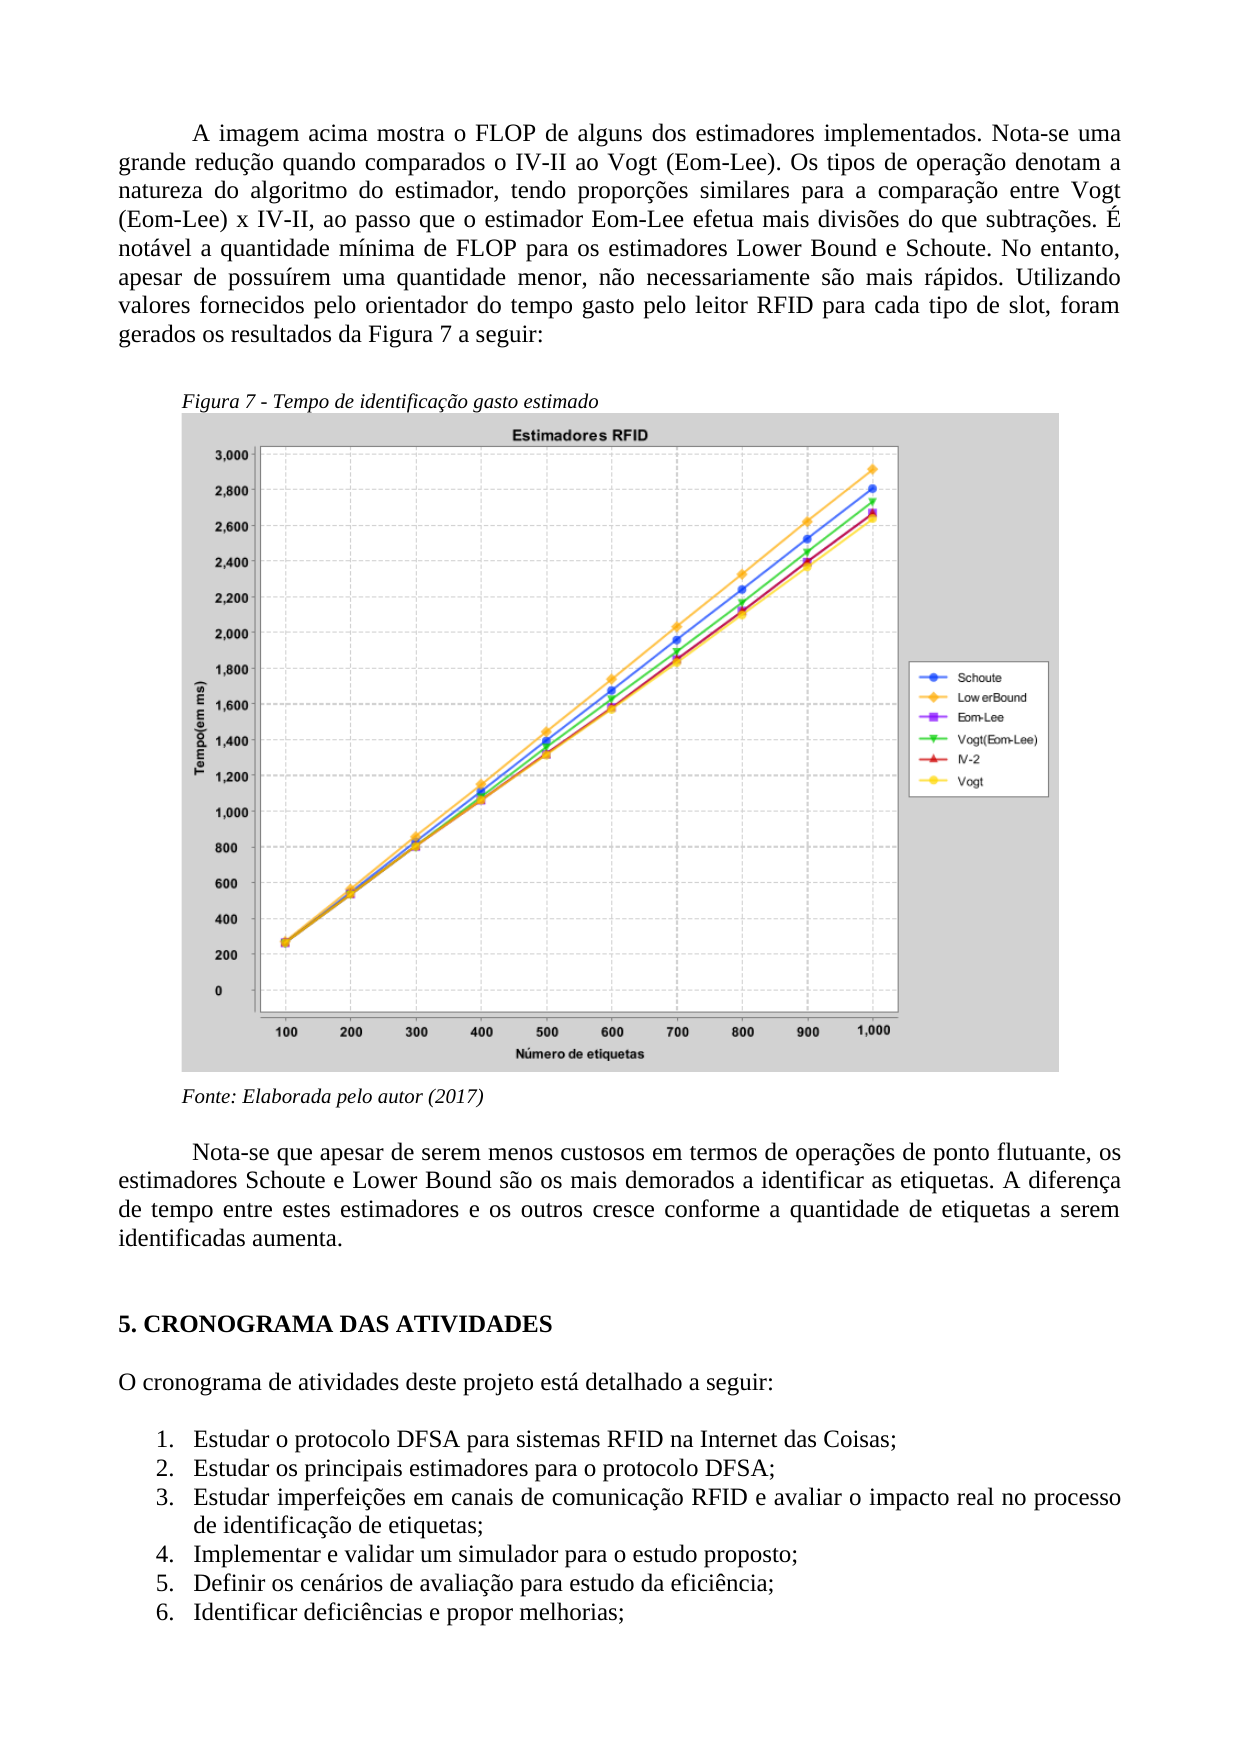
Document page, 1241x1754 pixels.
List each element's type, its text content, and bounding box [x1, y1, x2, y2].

list Implementar e validar um simulador para o estudo proposto; [156, 1539, 1122, 1568]
text O cronograma de atividades deste projeto está detalhado a seguir: [118, 1367, 1122, 1395]
picture [181, 413, 1059, 1072]
list Estudar o protocolo DFSA para sistemas RFID na Internet das Coisas; [156, 1424, 1122, 1453]
text Nota-se que apesar de serem menos custosos em termos de operações de ponto flutuante, os estimadores Schoute e Lower Bound são os mais demorados a identificar as etiquetas. A diferença de tempo entre estes estimadores e os outros cresce conforme a quantidade de etiquetas a serem identificadas aumenta. [118, 1137, 1122, 1252]
text A imagem acima mostra o FLOP de alguns dos estimadores implementados. Nota-se uma grande redução quando comparados o IV-II ao Vogt (Eom-Lee). Os tipos de operação denotam a natureza do algoritmo do estimador, tendo proporções similares para a comparação entre Vogt (Eom-Lee) x IV-II, ao passo que o estimador Eom-Lee efetua mais divisões do que subtrações. É notável a quantidade mínima de FLOP para os estimadores Lower Bound e Schoute. No entanto, apesar de possuírem uma quantidade menor, não necessariamente são mais rápidos. Utilizando valores fornecidos pelo orientador do tempo gasto pelo leitor RFID para cada tipo de slot, foram gerados os resultados da Figura 7 a seguir: [118, 118, 1122, 348]
text 5. CRONOGRAMA DAS ATIVIDADES [118, 1309, 1122, 1338]
list Estudar imperfeições em canais de comunicação RFID e avaliar o impacto real no processo de identificação de etiquetas; [156, 1482, 1122, 1539]
text Figura 7 - Tempo de identificação gasto estimado [182, 389, 1059, 413]
text Fonte: Elaborada pelo autor (2017) [182, 1084, 1059, 1108]
list Estudar os principais estimadores para o protocolo DFSA; [156, 1453, 1122, 1482]
list Identificar deficiências e propor melhorias; [156, 1597, 1122, 1625]
list Definir os cenários de avaliação para estudo da eficiência; [156, 1568, 1122, 1597]
